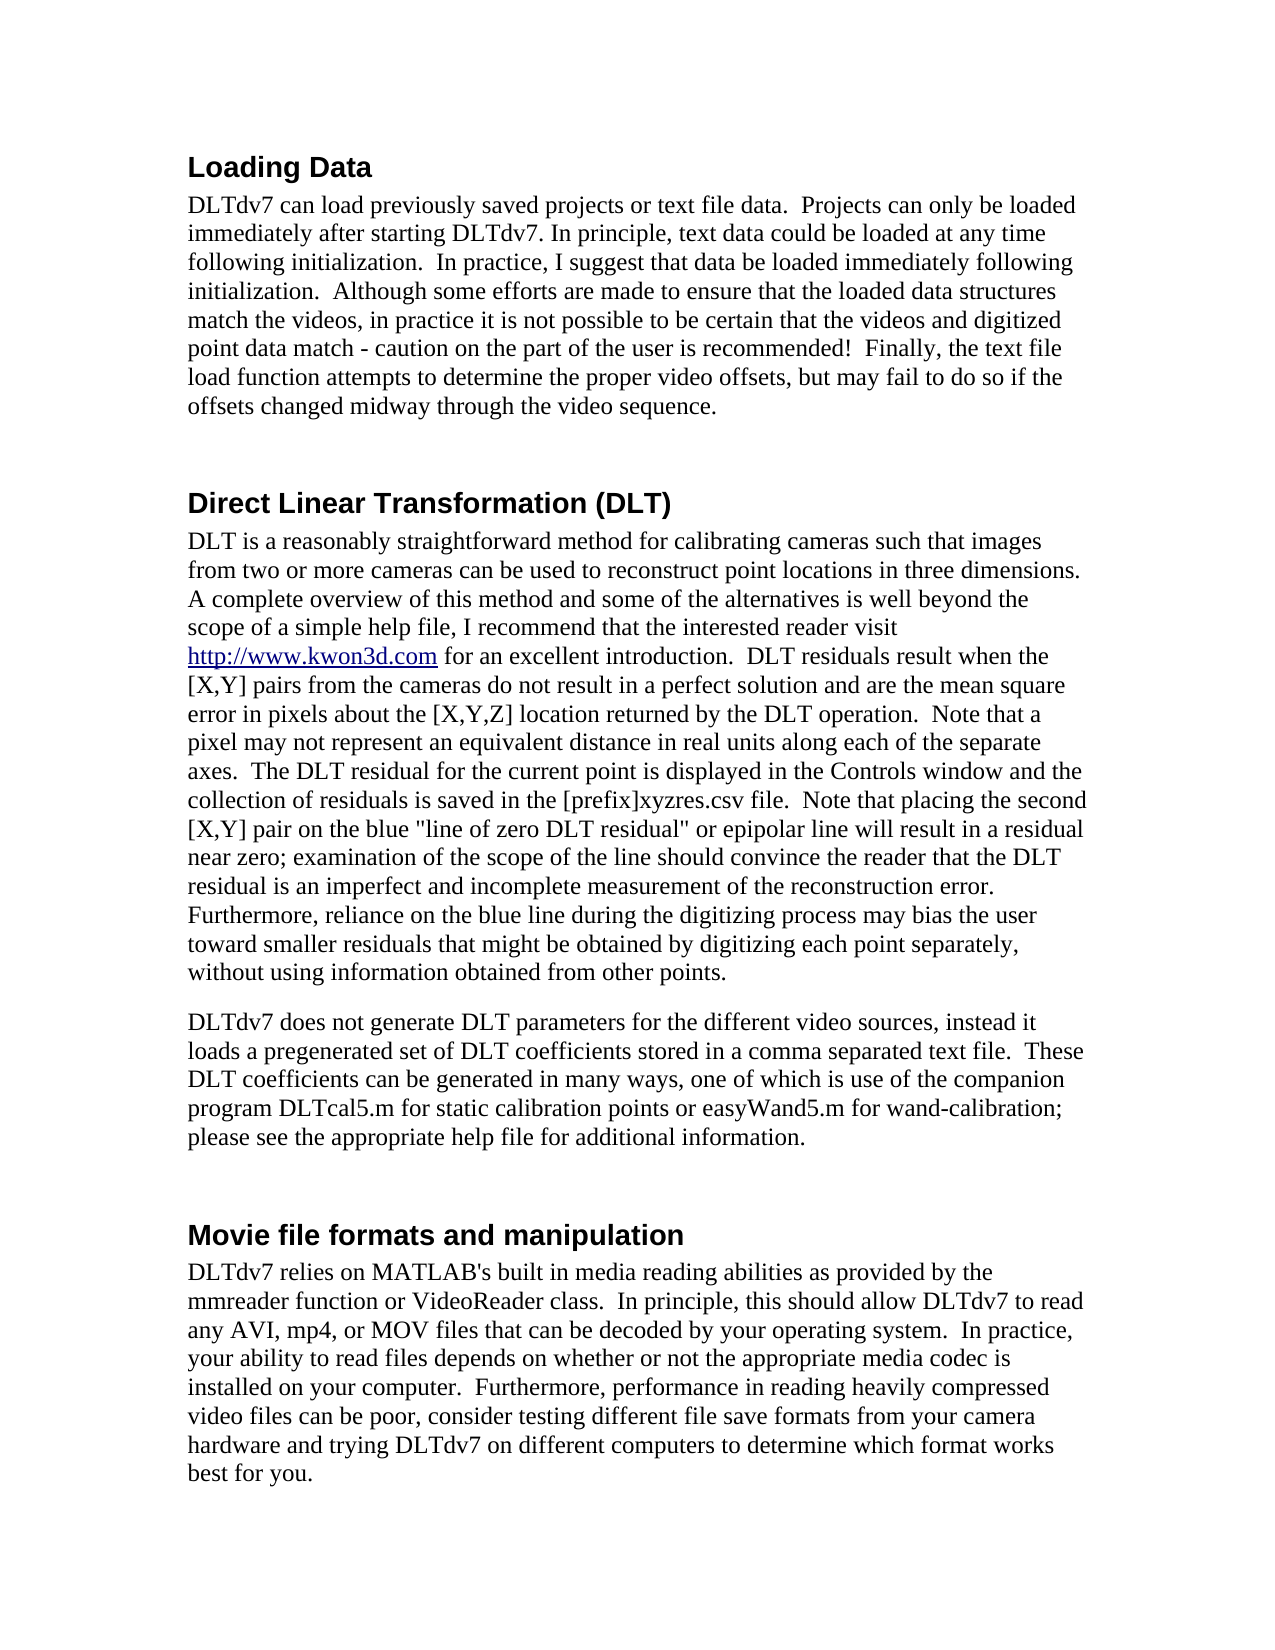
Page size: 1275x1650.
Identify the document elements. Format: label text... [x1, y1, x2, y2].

subtitle Movie file formats and manipulation [187, 1217, 1087, 1251]
text DLTdv7 does not generate DLT parameters for the different video sources, instead it loads a pregenerated set of DLT coefficients stored in a comma separated text file. These DLT coefficients can be generated in many ways, one of which is use of the companion program DLTcal5.m for static calibration points or easyWand5.m for wand-calibration; please see the appropriate help file for additional information. [187, 1007, 1087, 1151]
text DLTdv7 can load previously saved projects or text file data. Projects can only be loaded immediately after starting DLTdv7. In principle, text data could be loaded at any time following initialization. In practice, I suggest that data be loaded immediately following initialization. Although some efforts are made to ensure that the loaded data structures match the videos, in practice it is not possible to be certain that the videos and digitized point data match - caution on the part of the user is recommended! Finally, the text file load function attempts to determine the proper video offsets, but may fail to do so if the offsets changed midway through the video sequence. [187, 190, 1087, 420]
text DLTdv7 relies on MATLAB's built in media reading abilities as provided by the mmreader function or VideoReader class. In principle, this should allow DLTdv7 to read any AVI, mp4, or MOV files that can be decoded by your operating system. In practice, your ability to read files depends on whether or not the appropriate media codec is installed on your computer. Furthermore, performance in reading heavily compressed video files can be poor, consider testing different file save formats from your camera hardware and trying DLTdv7 on different computers to determine which format works best for you. [187, 1257, 1087, 1487]
subtitle Loading Data [187, 150, 1087, 183]
text DLT is a reasonably straightforward method for calibrating cameras such that images from two or more cameras can be used to reconstruct point locations in three dimensions. A complete overview of this method and some of the alternatives is well beyond the scope of a simple help file, I recommend that the interested reader visit http://www.kwon3d.com for an excellent introduction. DLT residuals result when the [X,Y] pairs from the cameras do not result in a perfect solution and are the mean square error in pixels about the [X,Y,Z] location returned by the DLT operation. Note that a pixel may not represent an equivalent distance in real units along each of the separate axes. The DLT residual for the current point is displayed in the Controls window and the collection of residuals is saved in the [prefix]xyzres.csv file. Note that placing the second [X,Y] pair on the blue "line of zero DLT residual" or epipolar line will result in a residual near zero; examination of the scope of the line should convince the reader that the DLT residual is an imperfect and incomplete measurement of the reconstruction error. Furthermore, reliance on the blue line during the digitizing process may bias the user toward smaller residuals that might be obtained by digitizing each point separately, without using information obtained from other points. [187, 526, 1087, 986]
subtitle Direct Linear Transformation (DLT) [187, 486, 1087, 520]
